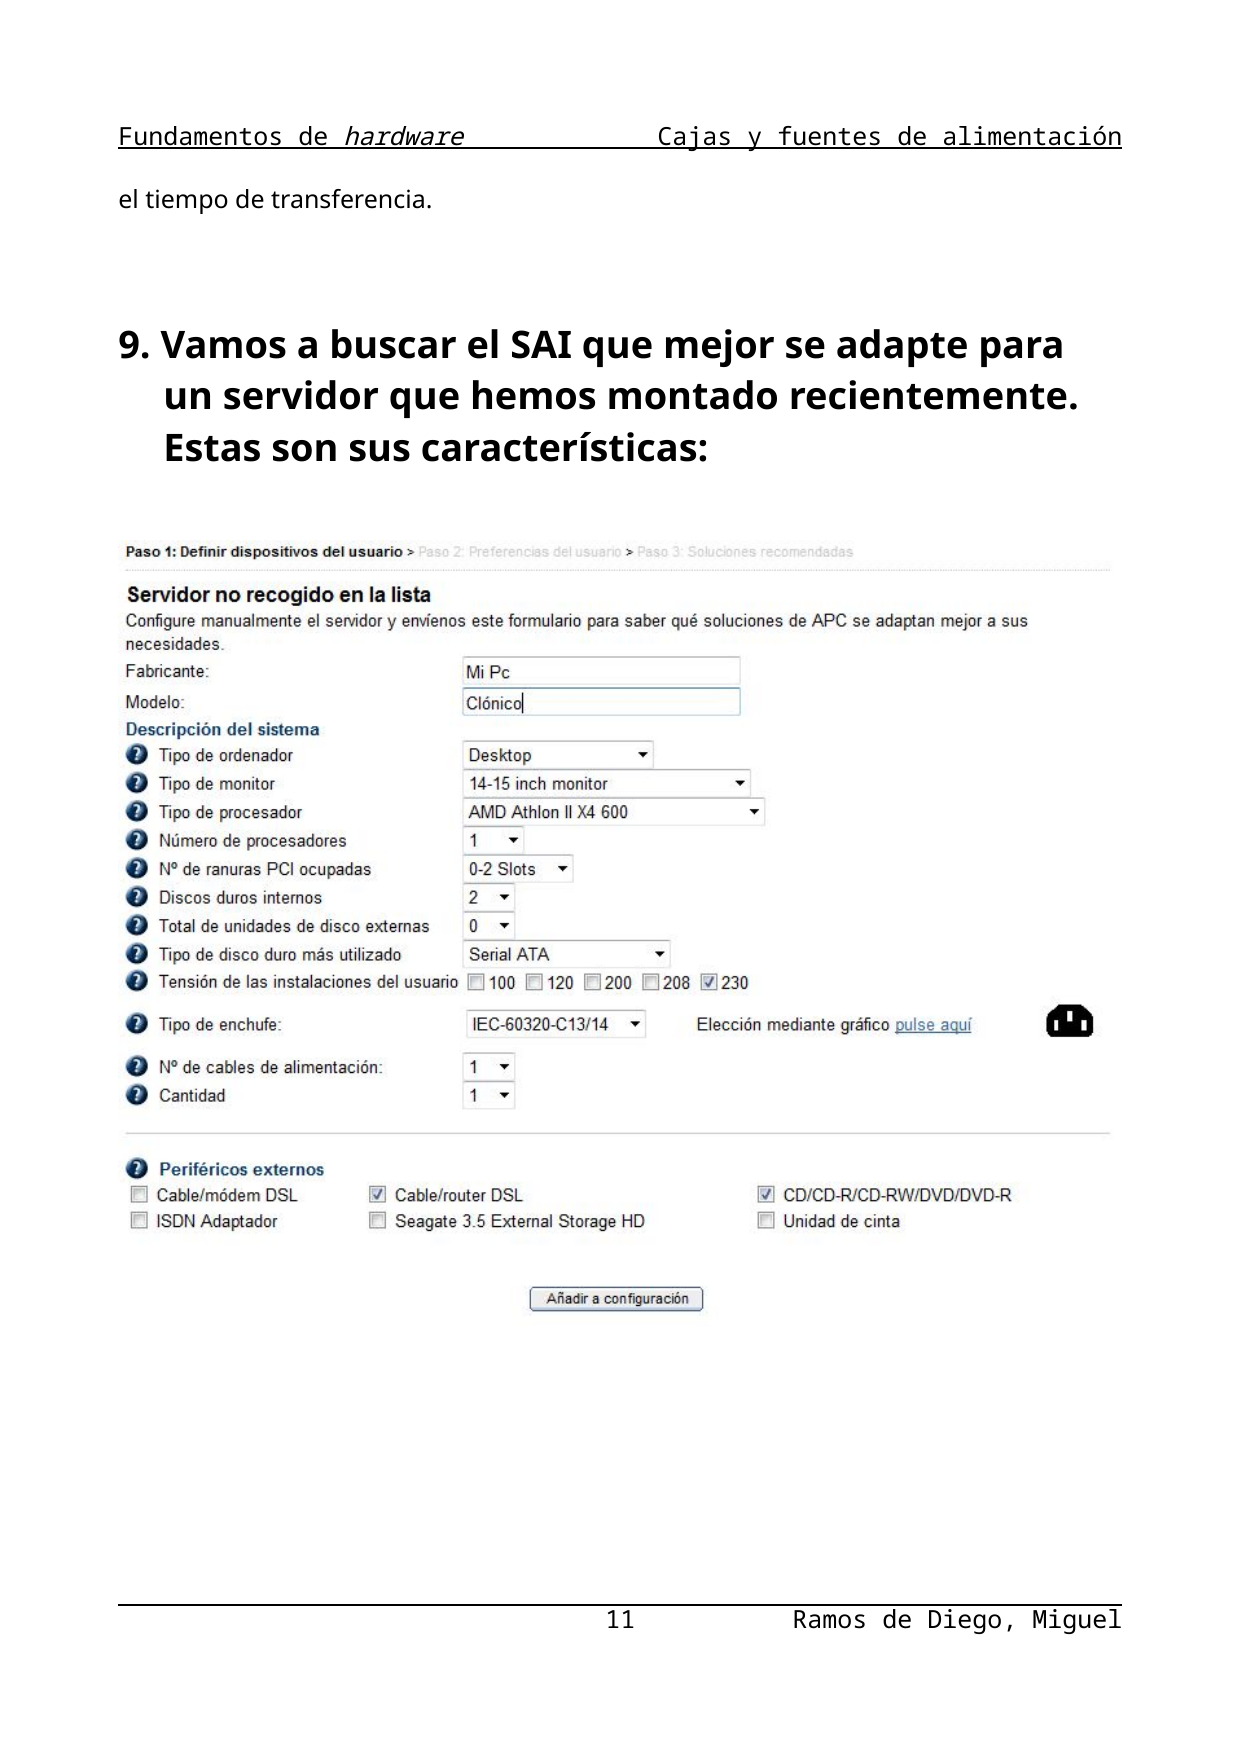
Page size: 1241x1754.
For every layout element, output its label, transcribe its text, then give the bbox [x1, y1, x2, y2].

subtitle 9. Vamos a buscar el SAI que mejor se adapte para un servidor que hemos montado recientemente. Estas son sus características: [118, 317, 1122, 472]
text el tiempo de transferencia. [118, 182, 1122, 216]
picture [118, 540, 1123, 1327]
